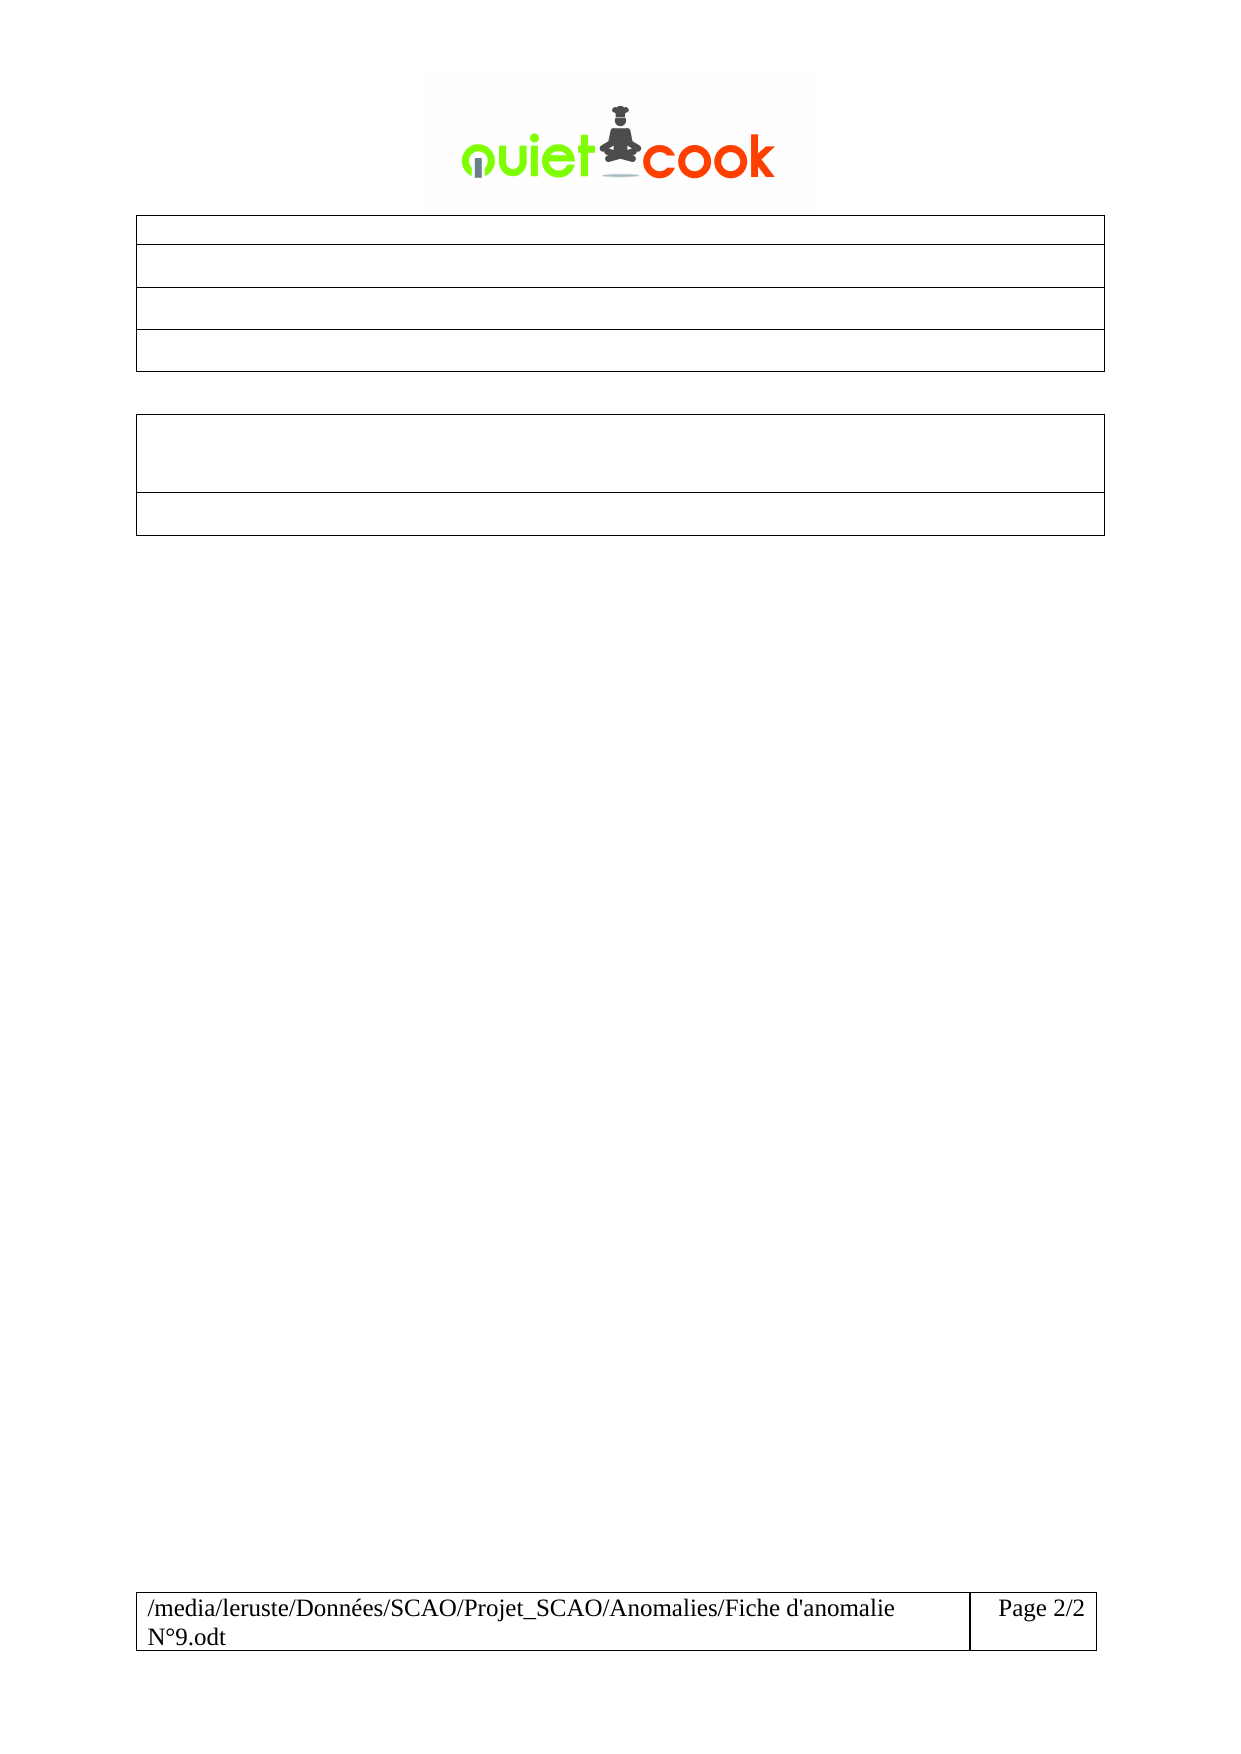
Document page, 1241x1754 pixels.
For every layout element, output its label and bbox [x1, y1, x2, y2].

picture [424, 73, 816, 215]
table_cell [137, 245, 1104, 287]
table_cell [137, 288, 1104, 329]
table_cell [137, 493, 1104, 534]
table_cell [137, 330, 1104, 371]
table_header [137, 415, 1104, 492]
table_header [137, 216, 1104, 244]
